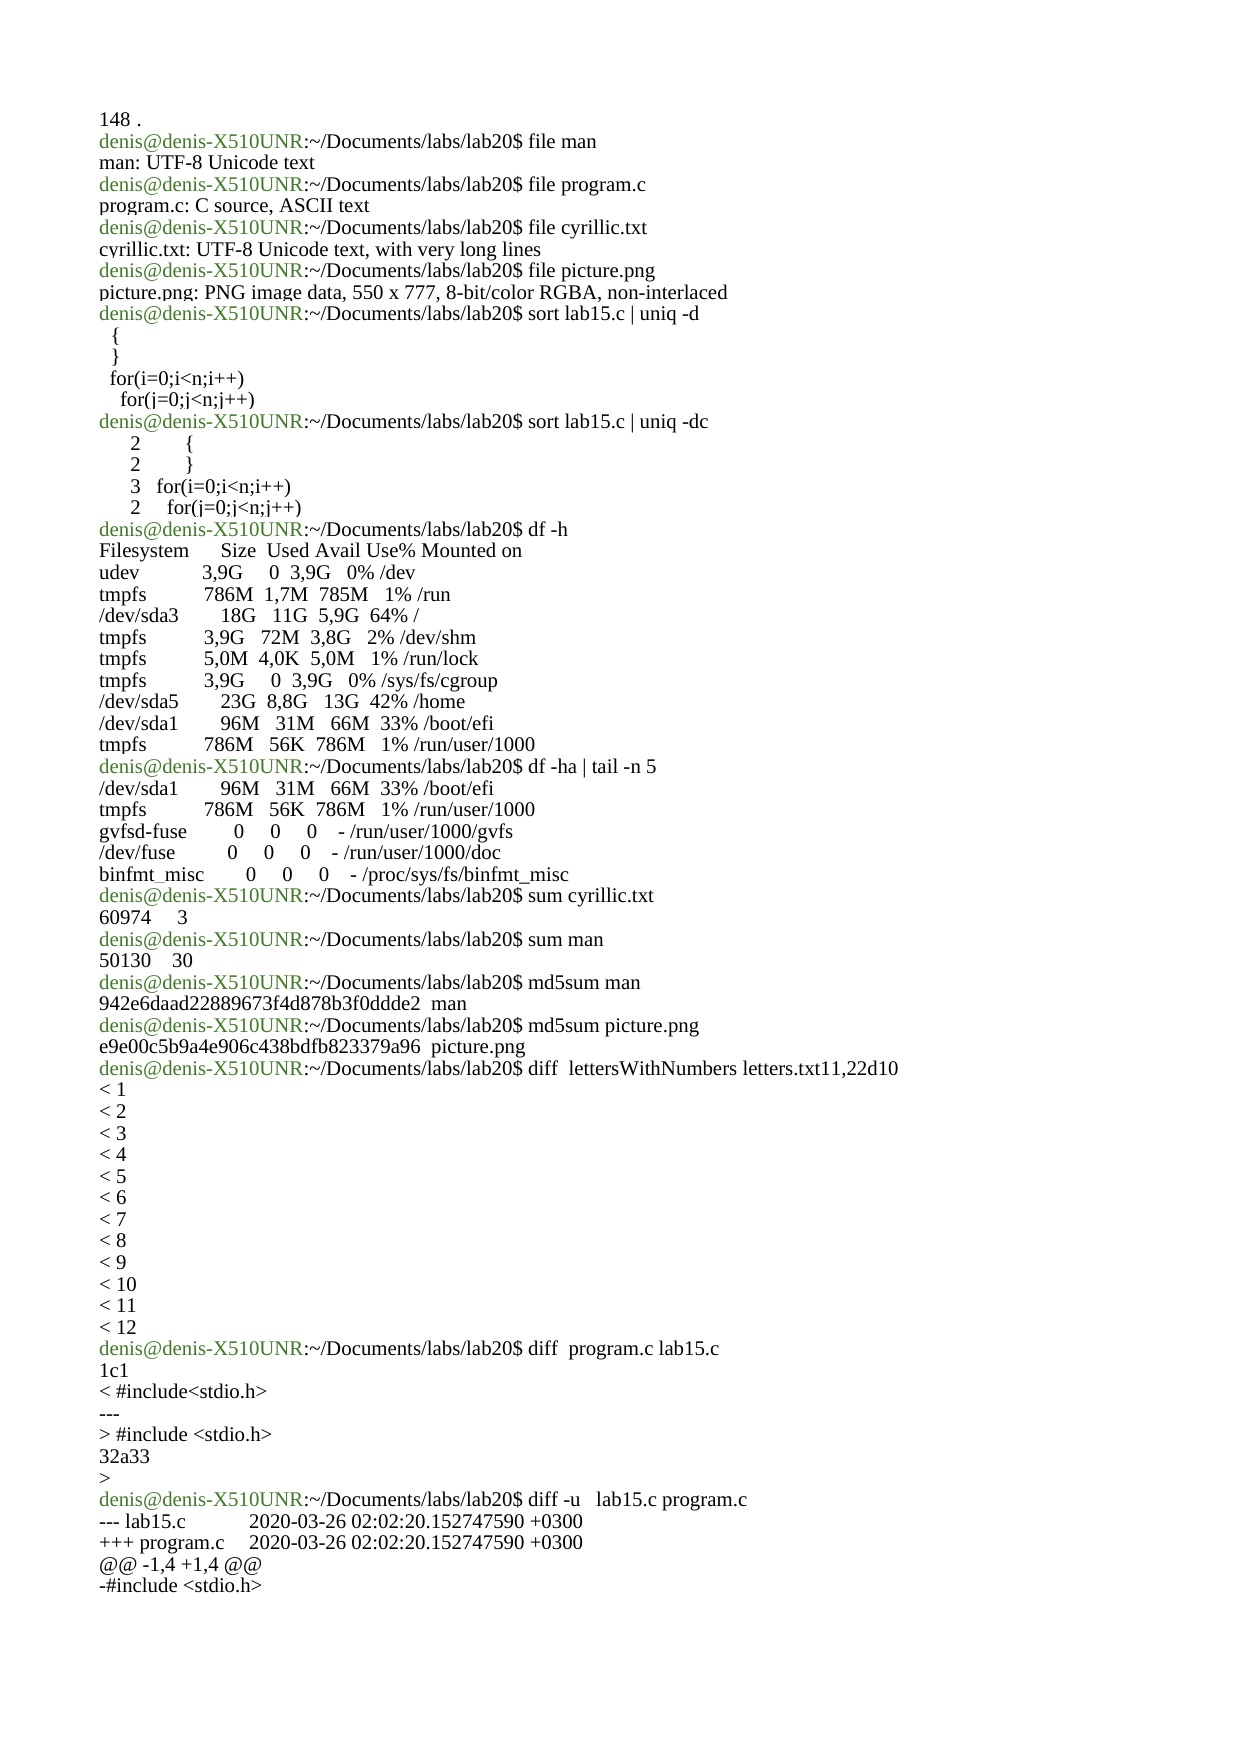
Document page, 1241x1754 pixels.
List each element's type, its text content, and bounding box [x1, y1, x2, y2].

text denis@denis-X510UNR:~/Documents/labs/lab20$ sort lab15.c | uniq -d [99, 303, 1127, 325]
text denis@denis-X510UNR:~/Documents/labs/lab20$ file man [99, 131, 1127, 152]
text program.c: C source, ASCII text [99, 196, 1127, 217]
text tmpfs 786M 1,7M 785M 1% /run [99, 584, 1127, 605]
text udev 3,9G 0 3,9G 0% /dev [99, 562, 1127, 584]
text < 9 [99, 1252, 1127, 1274]
text 3 for(i=0;i<n;i++) [99, 476, 1127, 497]
text denis@denis-X510UNR:~/Documents/labs/lab20$ df -ha | tail -n 5 [99, 756, 1127, 778]
text man: UTF-8 Unicode text [99, 152, 1127, 174]
text denis@denis-X510UNR:~/Documents/labs/lab20$ sum man [99, 929, 1127, 950]
text < 6 [99, 1187, 1127, 1209]
text gvfsd-fuse 0 0 0 - /run/user/1000/gvfs [99, 821, 1127, 842]
text tmpfs 3,9G 0 3,9G 0% /sys/fs/cgroup [99, 670, 1127, 692]
text denis@denis-X510UNR:~/Documents/labs/lab20$ sort lab15.c | uniq -dc [99, 411, 1127, 433]
text Filesystem Size Used Avail Use% Mounted on [99, 541, 1127, 562]
text /dev/sda1 96M 31M 66M 33% /boot/efi [99, 713, 1127, 735]
text 50130 30 [99, 950, 1127, 972]
text < 5 [99, 1166, 1127, 1187]
text } [99, 347, 1127, 368]
text < 7 [99, 1209, 1127, 1231]
text /dev/sda3 18G 11G 5,9G 64% / [99, 605, 1127, 627]
text -#include <stdio.h> [99, 1576, 1127, 1597]
text denis@denis-X510UNR:~/Documents/labs/lab20$ diff -u lab15.c program.c [99, 1489, 1127, 1511]
text for(j=0;j<n;j++) [99, 390, 1127, 411]
text 60974 3 [99, 907, 1127, 929]
text < 1 [99, 1080, 1127, 1101]
text denis@denis-X510UNR:~/Documents/labs/lab20$ diff lettersWithNumbers letters.txt11,22d10 [99, 1058, 1127, 1080]
text 32a33 [99, 1446, 1127, 1468]
text 2 { [99, 433, 1127, 454]
text /dev/sda5 23G 8,8G 13G 42% /home [99, 692, 1127, 713]
text denis@denis-X510UNR:~/Documents/labs/lab20$ df -h [99, 519, 1127, 541]
text < 12 [99, 1317, 1127, 1338]
text binfmt_misc 0 0 0 - /proc/sys/fs/binfmt_misc [99, 864, 1127, 886]
text < 10 [99, 1274, 1127, 1295]
text tmpfs 786M 56K 786M 1% /run/user/1000 [99, 799, 1127, 821]
text denis@denis-X510UNR:~/Documents/labs/lab20$ md5sum picture.png [99, 1015, 1127, 1037]
text denis@denis-X510UNR:~/Documents/labs/lab20$ sum cyrillic.txt [99, 886, 1127, 907]
text tmpfs 786M 56K 786M 1% /run/user/1000 [99, 735, 1127, 756]
text denis@denis-X510UNR:~/Documents/labs/lab20$ file program.c [99, 174, 1127, 196]
text --- lab15.c 2020-03-26 02:02:20.152747590 +0300 [99, 1511, 1127, 1532]
text < 3 [99, 1123, 1127, 1144]
text 1c1 [99, 1360, 1127, 1382]
text < 8 [99, 1231, 1127, 1252]
text @@ -1,4 +1,4 @@ [99, 1554, 1127, 1576]
text cyrillic.txt: UTF-8 Unicode text, with very long lines [99, 239, 1127, 260]
text denis@denis-X510UNR:~/Documents/labs/lab20$ diff program.c lab15.c [99, 1338, 1127, 1360]
text < 4 [99, 1144, 1127, 1166]
text { [99, 325, 1127, 347]
text < #include<stdio.h> [99, 1382, 1127, 1403]
text 2 for(j=0;j<n;j++) [99, 497, 1127, 519]
text denis@denis-X510UNR:~/Documents/labs/lab20$ md5sum man [99, 972, 1127, 993]
text tmpfs 3,9G 72M 3,8G 2% /dev/shm [99, 627, 1127, 648]
text 2 } [99, 454, 1127, 476]
text denis@denis-X510UNR:~/Documents/labs/lab20$ file cyrillic.txt [99, 217, 1127, 239]
text tmpfs 5,0M 4,0K 5,0M 1% /run/lock [99, 648, 1127, 670]
text e9e00c5b9a4e906c438bdfb823379a96 picture.png [99, 1037, 1127, 1058]
text /dev/sda1 96M 31M 66M 33% /boot/efi [99, 778, 1127, 799]
text for(i=0;i<n;i++) [99, 368, 1127, 390]
text 148 . [99, 109, 1127, 131]
text /dev/fuse 0 0 0 - /run/user/1000/doc [99, 842, 1127, 864]
text --- [99, 1403, 1127, 1425]
text < 11 [99, 1295, 1127, 1317]
text 942e6daad22889673f4d878b3f0ddde2 man [99, 993, 1127, 1015]
text < 2 [99, 1101, 1127, 1123]
text picture.png: PNG image data, 550 x 777, 8-bit/color RGBA, non-interlaced [99, 282, 1127, 303]
text denis@denis-X510UNR:~/Documents/labs/lab20$ file picture.png [99, 260, 1127, 282]
text > #include <stdio.h> [99, 1425, 1127, 1446]
text > [99, 1468, 1127, 1489]
text +++ program.c 2020-03-26 02:02:20.152747590 +0300 [99, 1532, 1127, 1554]
